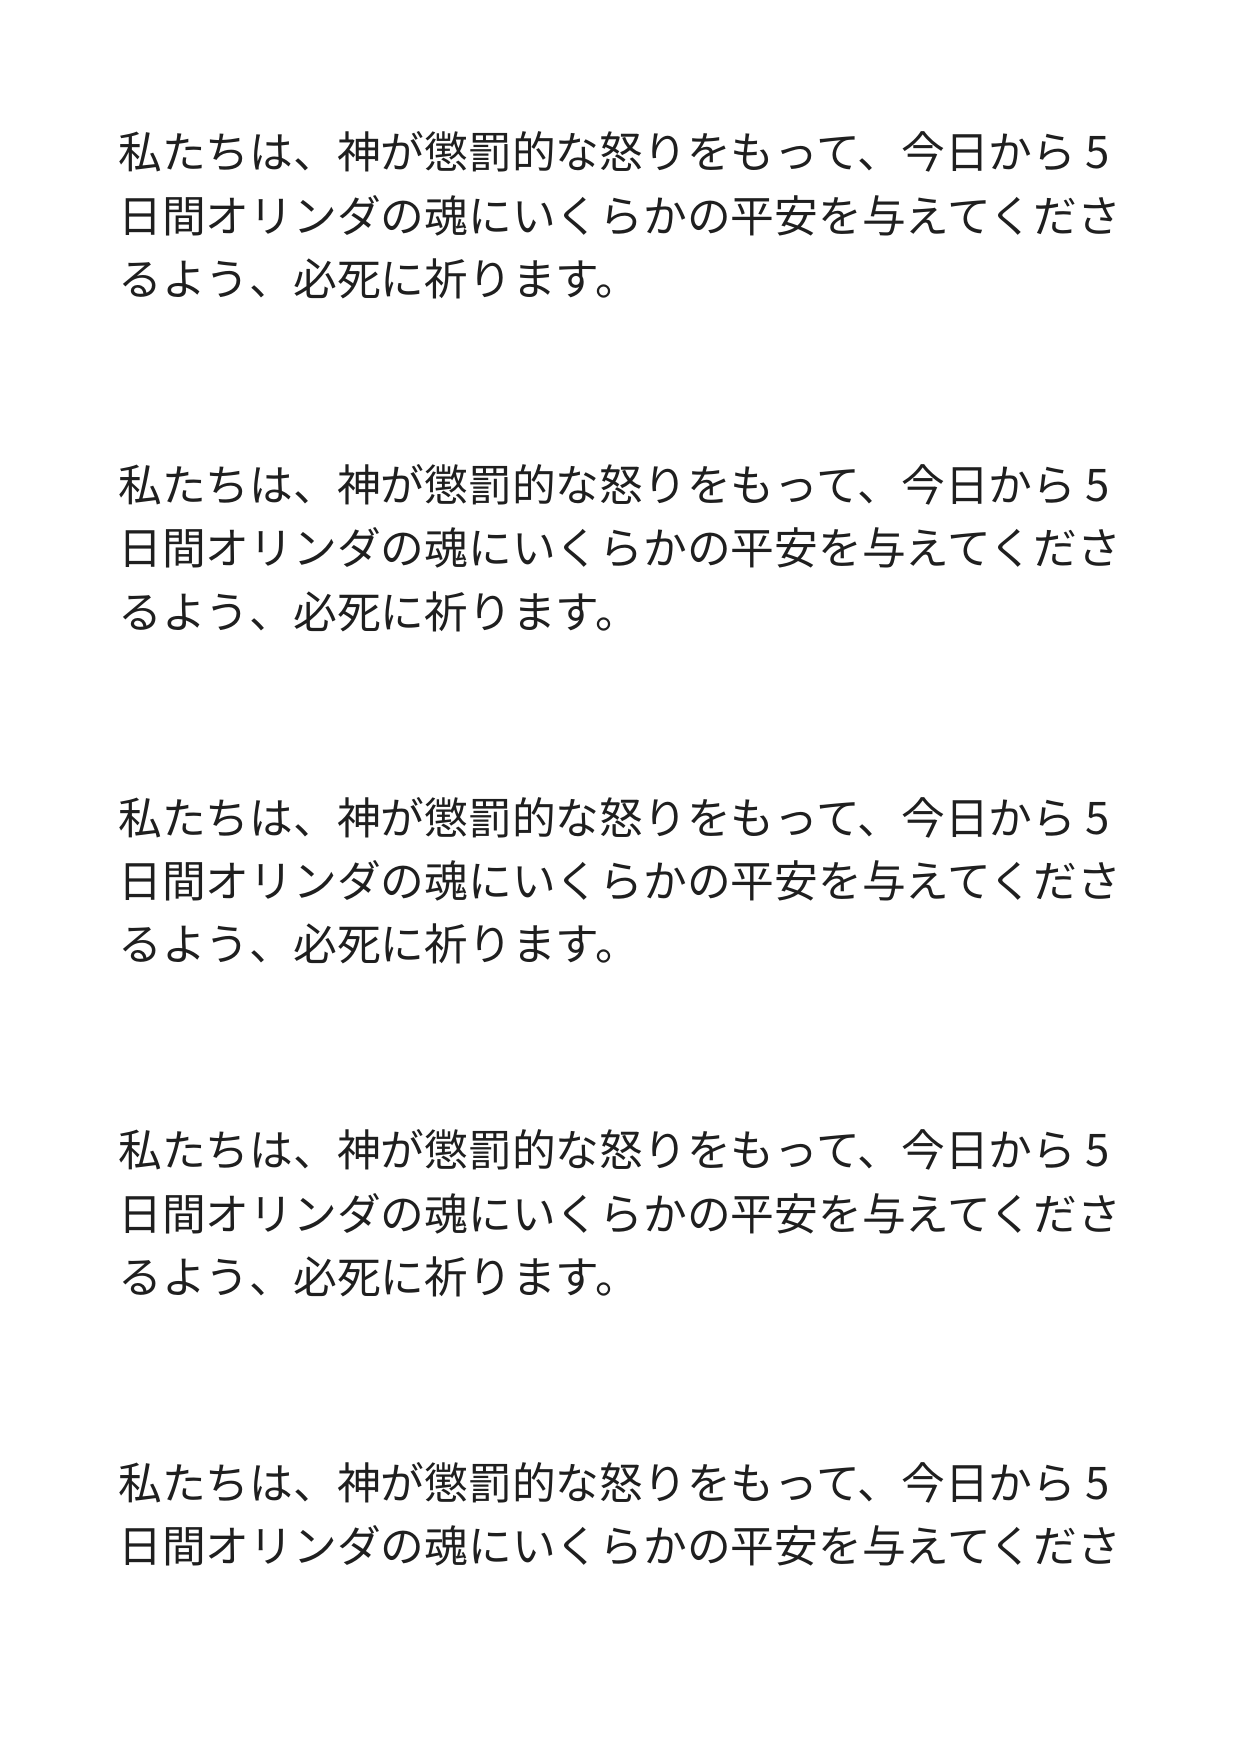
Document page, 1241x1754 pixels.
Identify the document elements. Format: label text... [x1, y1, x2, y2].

text 私たちは、神が懲罰的な怒りをもって、今日から5日間オリンダの魂にいくらかの平安を与えてくださるよう、必死に祈ります。 [118, 1116, 1122, 1306]
text 私たちは、神が懲罰的な怒りをもって、今日から5日間オリンダの魂にいくらかの平安を与えてくださるよう、必死に祈ります。 [118, 783, 1122, 973]
text 私たちは、神が懲罰的な怒りをもって、今日から5日間オリンダの魂にいくらかの平安を与えてくださるよう、必死に祈ります。 [118, 451, 1122, 641]
text 私たちは、神が懲罰的な怒りをもって、今日から5日間オリンダの魂にいくらかの平安を与えてくださ [118, 1448, 1122, 1575]
text 私たちは、神が懲罰的な怒りをもって、今日から5日間オリンダの魂にいくらかの平安を与えてくださるよう、必死に祈ります。 [118, 118, 1122, 308]
